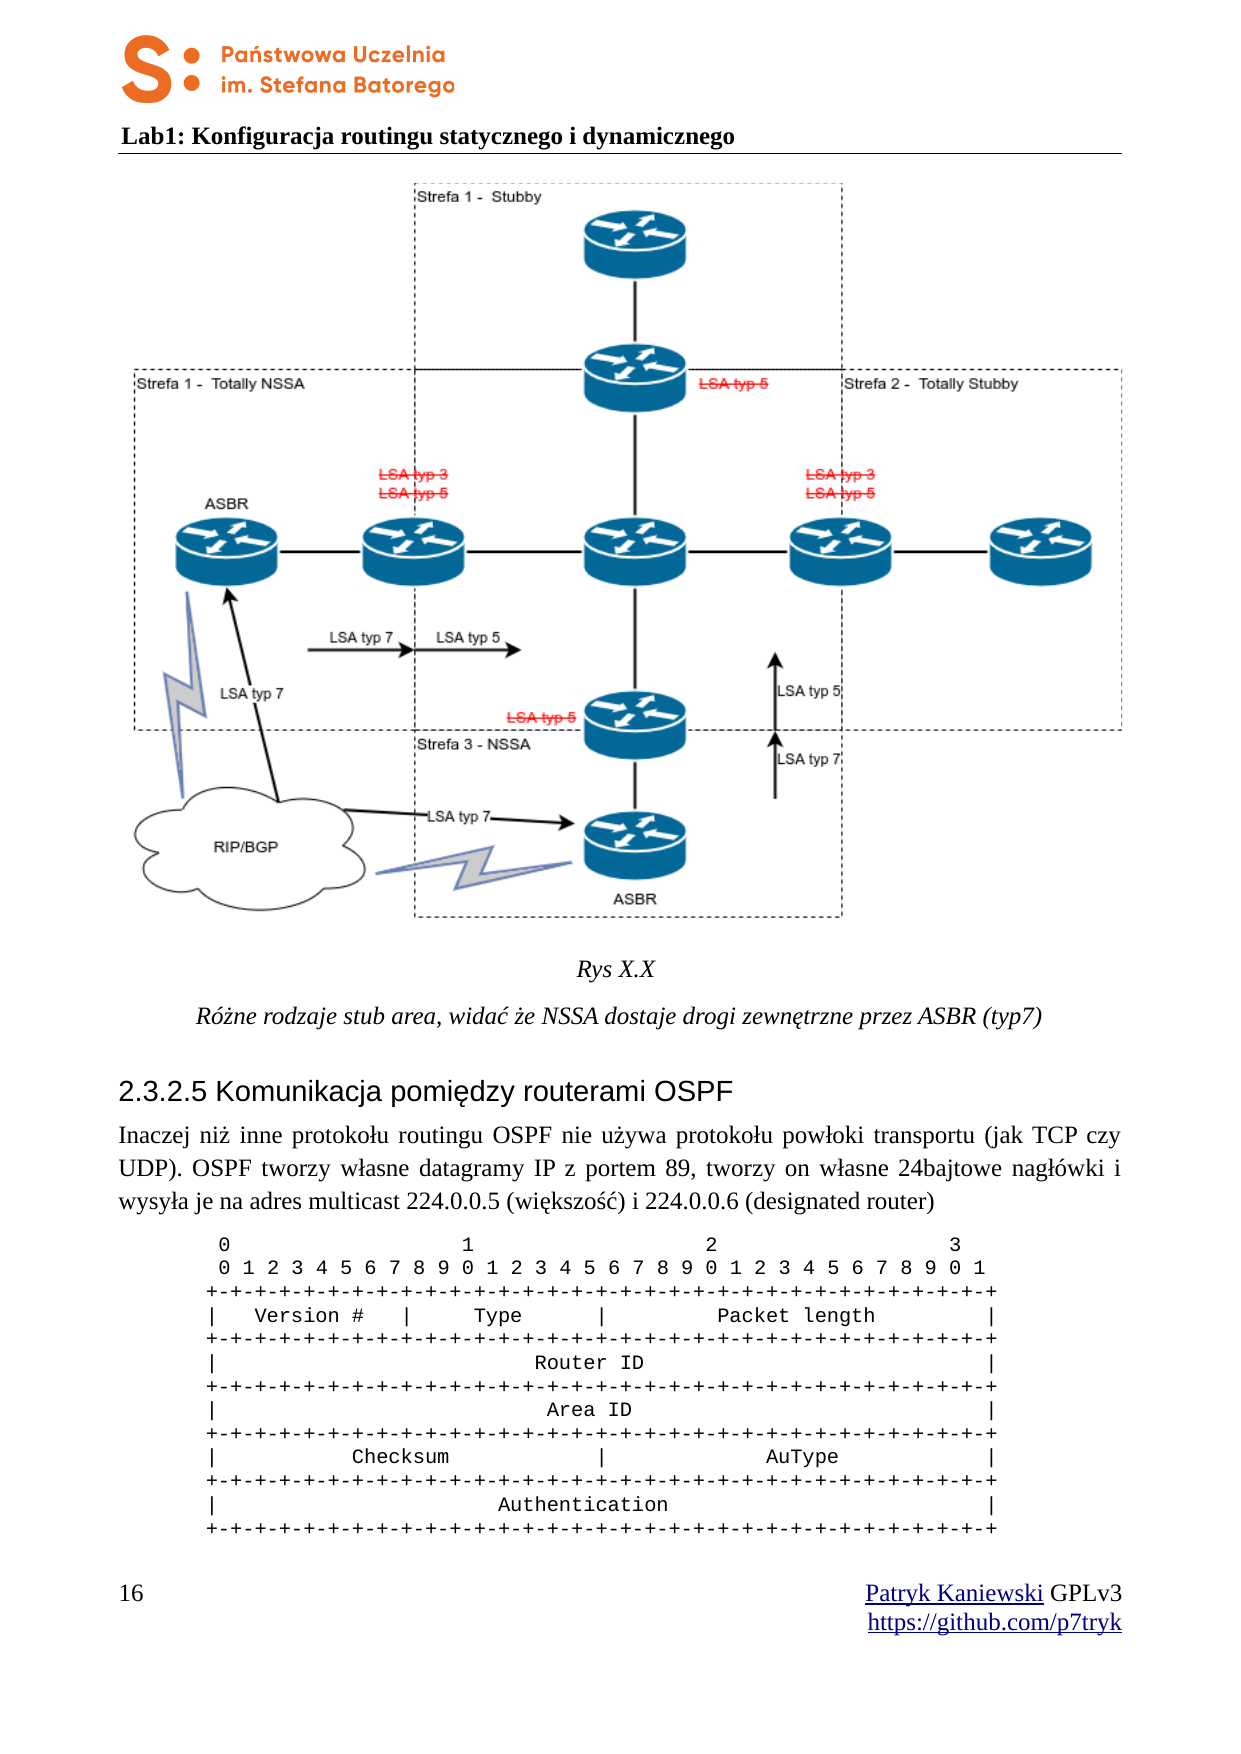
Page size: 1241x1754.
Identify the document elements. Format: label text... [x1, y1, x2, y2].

text | Authentication | [118, 1494, 1122, 1517]
text +-+-+-+-+-+-+-+-+-+-+-+-+-+-+-+-+-+-+-+-+-+-+-+-+-+-+-+-+-+-+-+-+ [118, 1328, 1122, 1352]
text Rys X.X [118, 950, 1122, 983]
text 0 1 2 3 4 5 6 7 8 9 0 1 2 3 4 5 6 7 8 9 0 1 2 3 4 5 6 7 8 9 0 1 [118, 1257, 1122, 1281]
text | Area ID | [118, 1399, 1122, 1423]
text | Version # | Type | Packet length | [118, 1305, 1122, 1328]
text Inaczej niż inne protokołu routingu OSPF nie używa protokołu powłoki transportu (jak TCP czy UDP). OSPF tworzy własne datagramy IP z portem 89, tworzy on własne 24bajtowe nagłówki i wysyła je na adres multicast 224.0.0.5 (większość) i 224.0.0.6 (designated router) [118, 1120, 1122, 1215]
text 0 1 2 3 [118, 1234, 1122, 1257]
text +-+-+-+-+-+-+-+-+-+-+-+-+-+-+-+-+-+-+-+-+-+-+-+-+-+-+-+-+-+-+-+-+ [118, 1517, 1122, 1541]
picture [121, 35, 455, 103]
text +-+-+-+-+-+-+-+-+-+-+-+-+-+-+-+-+-+-+-+-+-+-+-+-+-+-+-+-+-+-+-+-+ [118, 1281, 1122, 1305]
text +-+-+-+-+-+-+-+-+-+-+-+-+-+-+-+-+-+-+-+-+-+-+-+-+-+-+-+-+-+-+-+-+ [118, 1423, 1122, 1447]
text +-+-+-+-+-+-+-+-+-+-+-+-+-+-+-+-+-+-+-+-+-+-+-+-+-+-+-+-+-+-+-+-+ [118, 1470, 1122, 1494]
text | Checksum | AuType | [118, 1447, 1122, 1470]
text Różne rodzaje stub area, widać że NSSA dostaje drogi zewnętrzne przez ASBR (typ7) [118, 1001, 1122, 1030]
text +-+-+-+-+-+-+-+-+-+-+-+-+-+-+-+-+-+-+-+-+-+-+-+-+-+-+-+-+-+-+-+-+ [118, 1376, 1122, 1399]
text | Router ID | [118, 1352, 1122, 1376]
subtitle 2.3.2.5 Komunikacja pomiędzy routerami OSPF [118, 1074, 1122, 1108]
picture [118, 183, 1123, 950]
